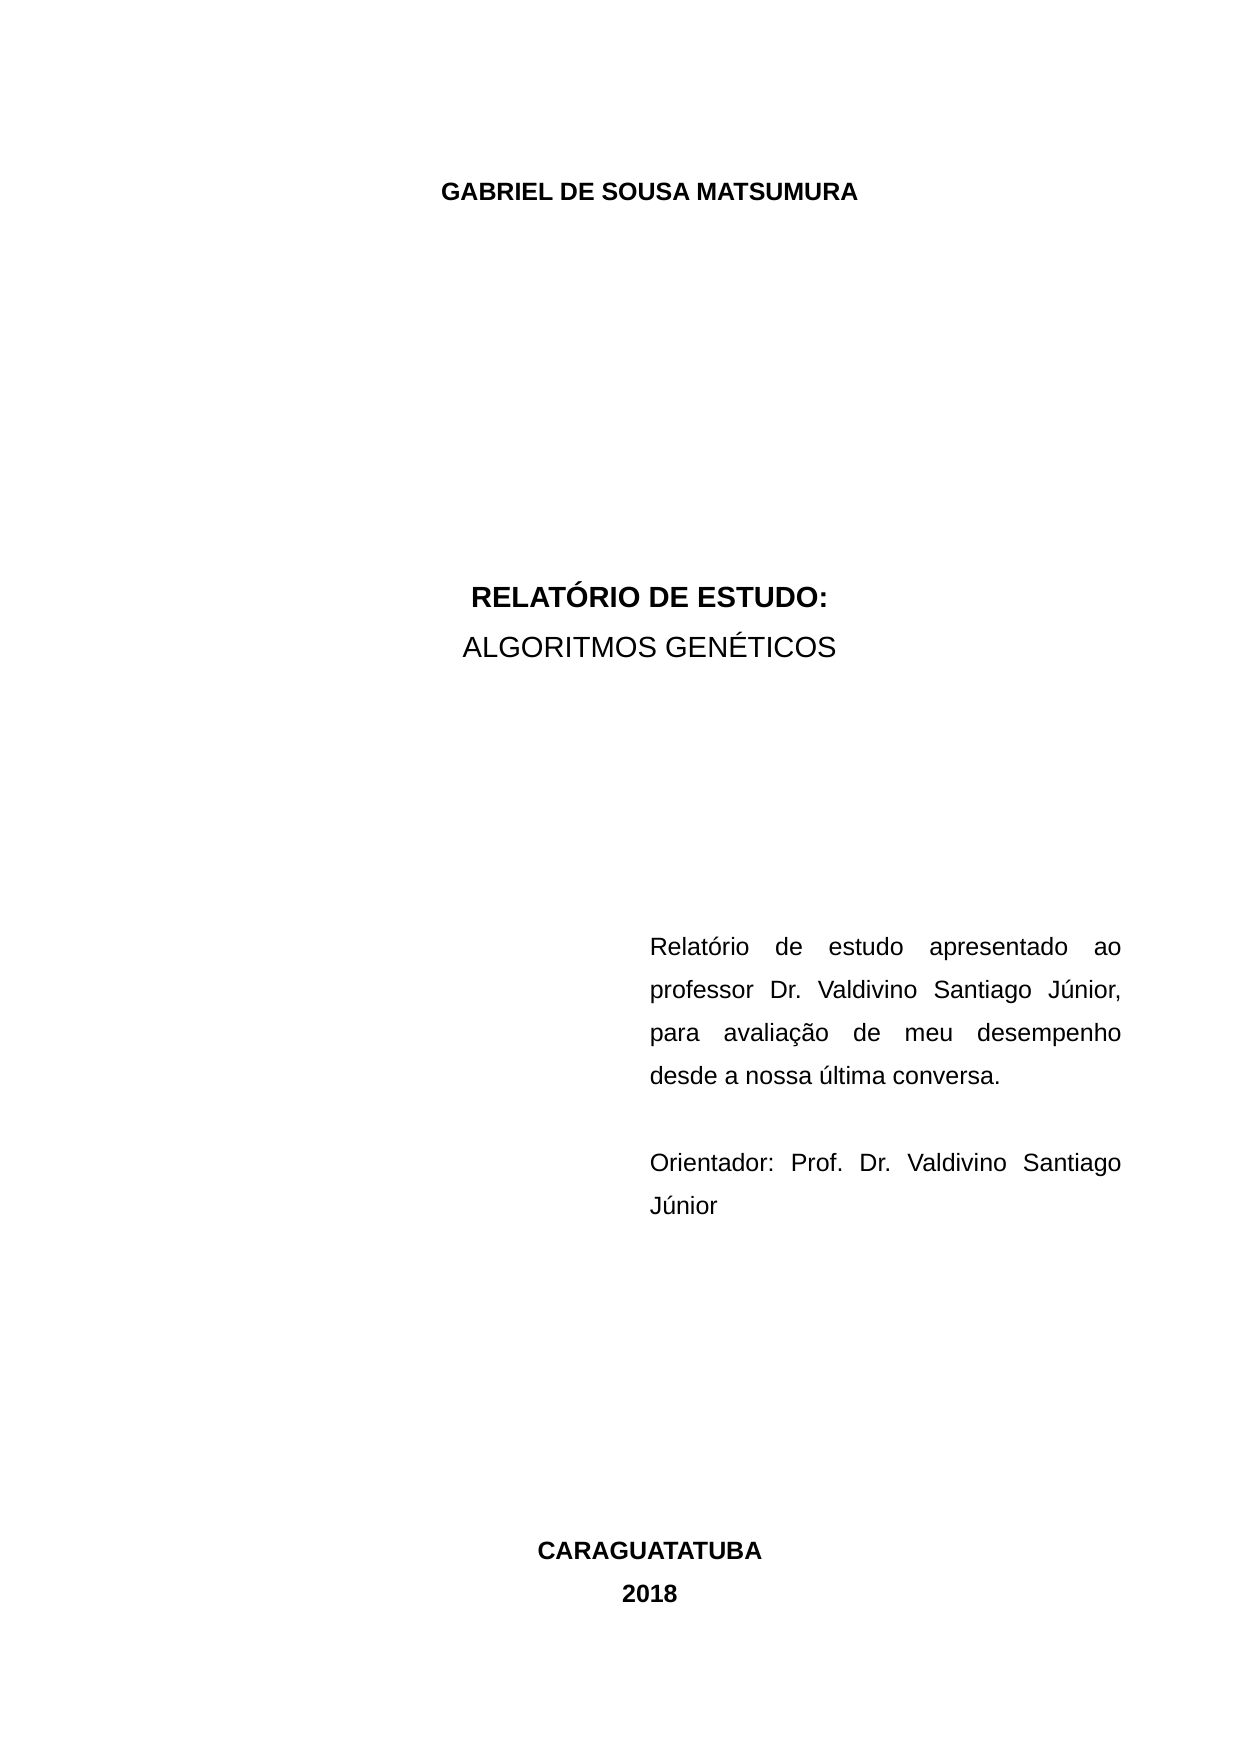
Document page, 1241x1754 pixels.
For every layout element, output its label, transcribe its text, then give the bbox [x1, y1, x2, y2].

text RELATÓRIO DE ESTUDO: [177, 580, 1122, 613]
text GABRIEL DE SOUSA MATSUMURA [177, 177, 1122, 206]
text ALGORITMOS GENÉTICOS [177, 630, 1122, 663]
text CARAGUATATUBA [177, 1536, 1122, 1564]
text 2018 [177, 1579, 1122, 1607]
text Relatório de estudo apresentado ao professor Dr. Valdivino Santiago Júnior, para avaliação de meu desempenho desde a nossa última conversa. [649, 932, 1122, 1090]
text Orientador: Prof. Dr. Valdivino Santiago Júnior [649, 1147, 1122, 1219]
